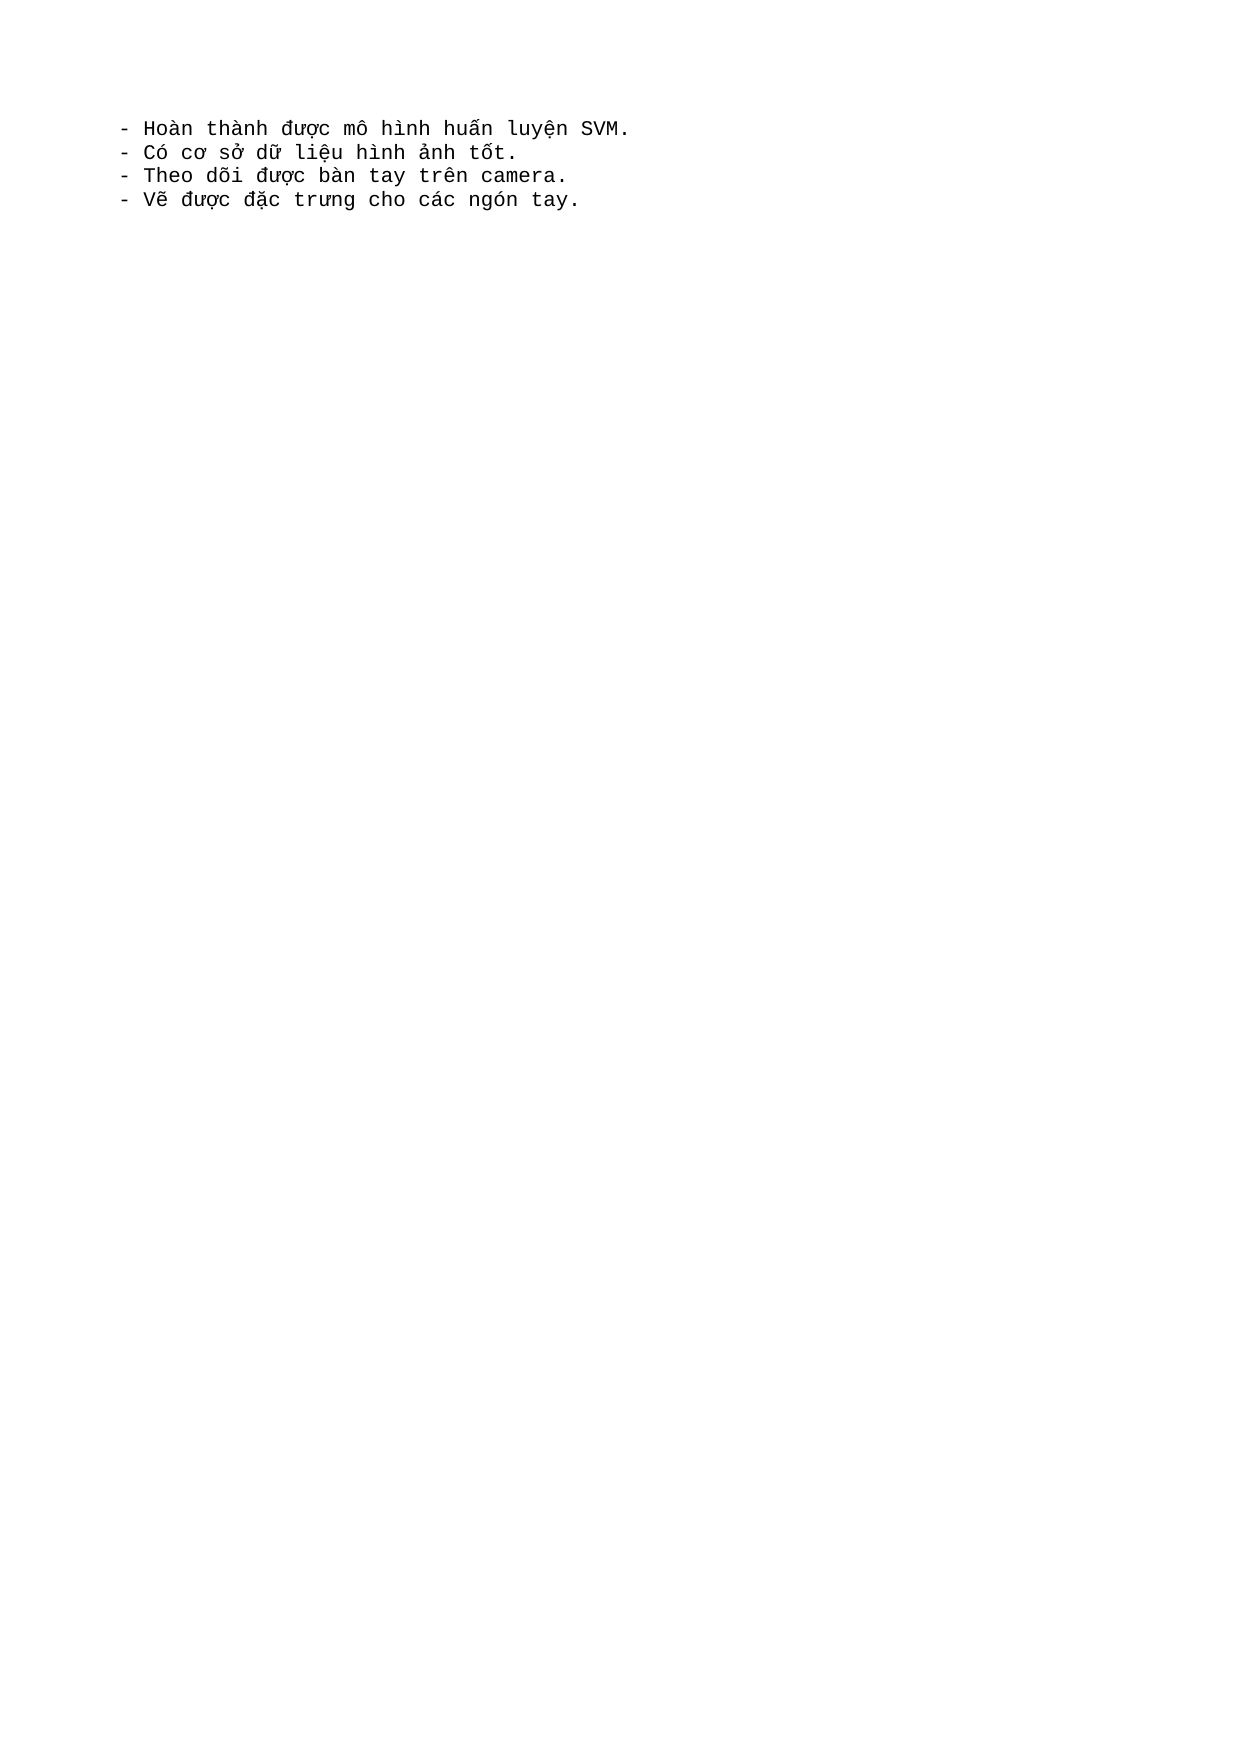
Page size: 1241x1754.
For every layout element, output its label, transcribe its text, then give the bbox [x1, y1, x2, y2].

text - Vẽ được đặc trưng cho các ngón tay. [118, 189, 1122, 213]
text - Theo dõi được bàn tay trên camera. [118, 165, 1122, 189]
text - Có cơ sở dữ liệu hình ảnh tốt. [118, 142, 1122, 165]
text - Hoàn thành được mô hình huấn luyện SVM. [118, 118, 1122, 142]
